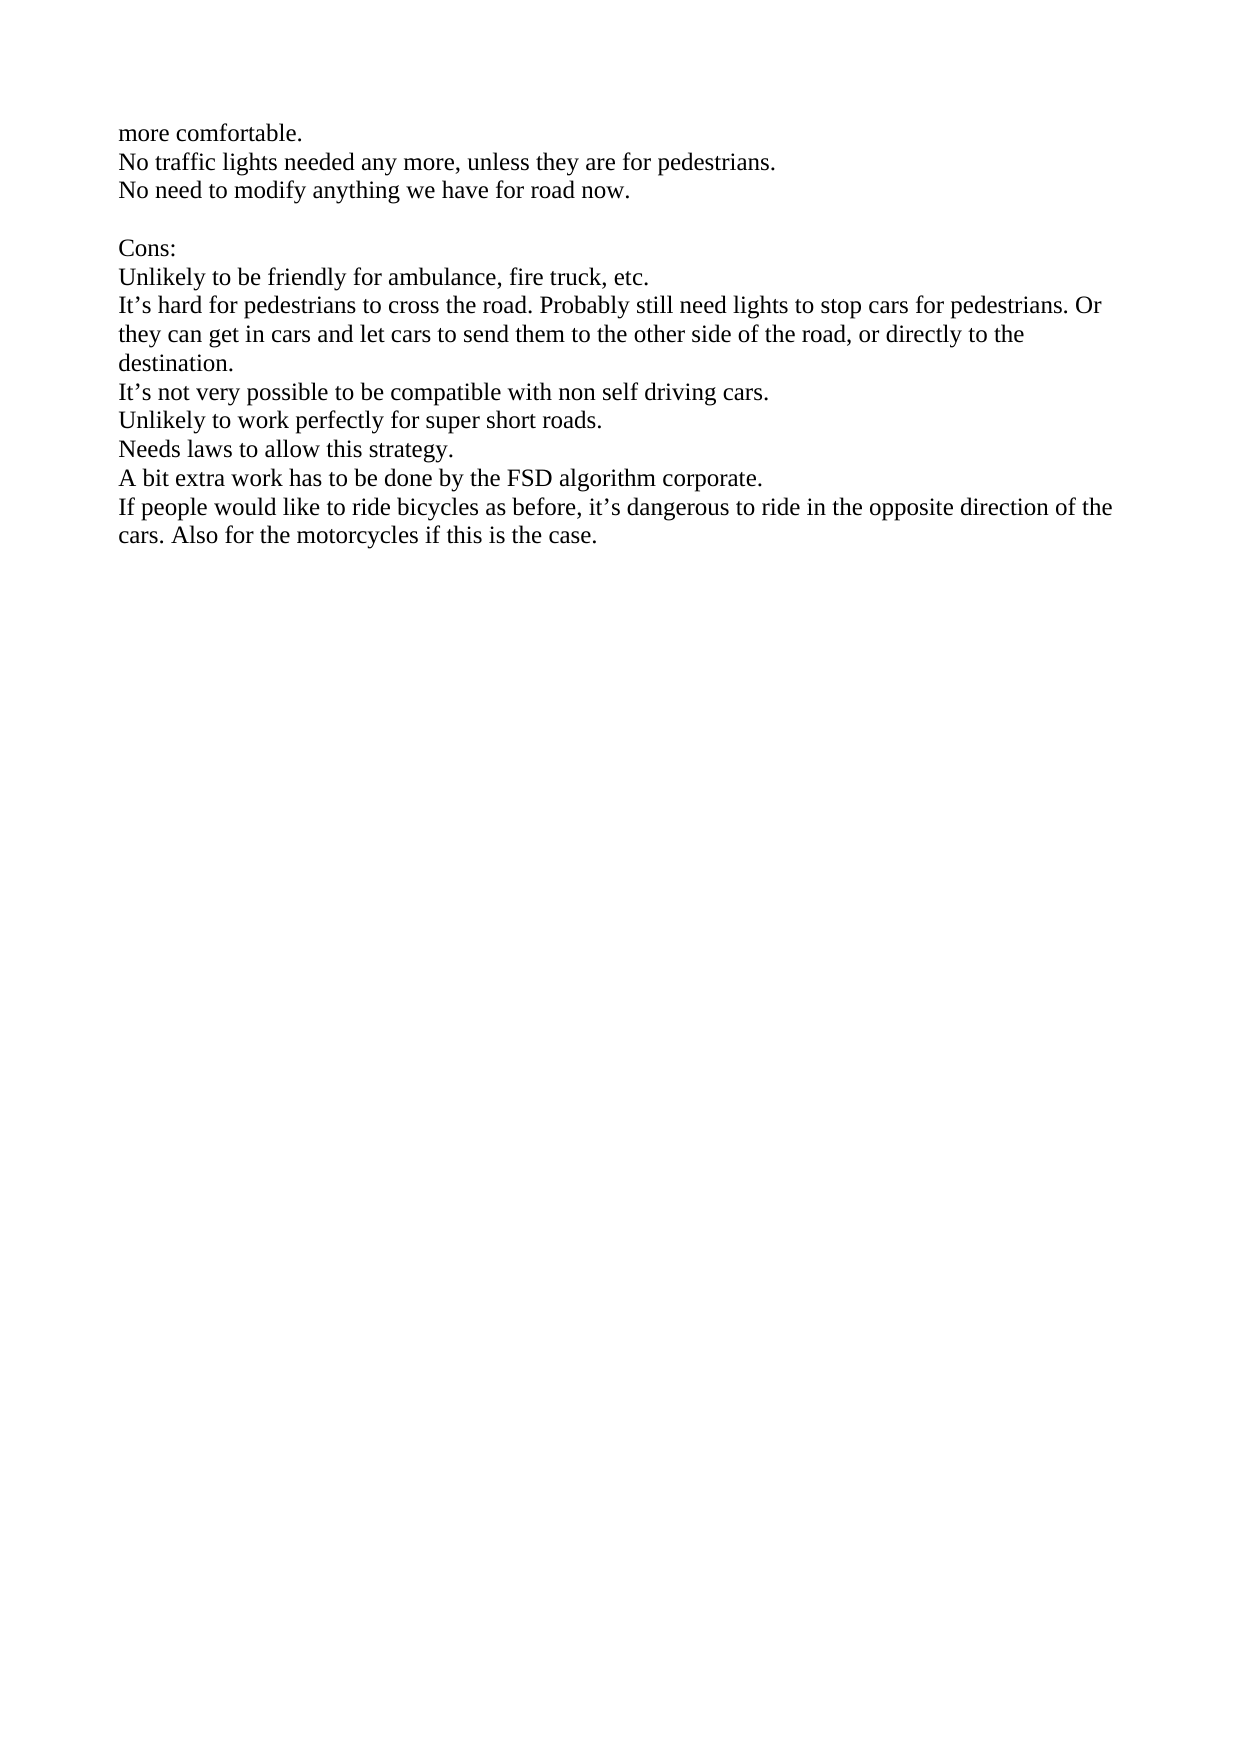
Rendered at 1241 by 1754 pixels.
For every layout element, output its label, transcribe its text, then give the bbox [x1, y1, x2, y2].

text It’s not very possible to be compatible with non self driving cars. [118, 377, 1122, 406]
text more comfortable. [118, 118, 1122, 147]
text Needs laws to allow this strategy. [118, 434, 1122, 463]
text If people would like to ride bicycles as before, it’s dangerous to ride in the opposite direction of the cars. Also for the motorcycles if this is the case. [118, 492, 1122, 549]
text Cons: [118, 233, 1122, 262]
text No traffic lights needed any more, unless they are for pedestrians. [118, 147, 1122, 176]
text It’s hard for pedestrians to cross the road. Probably still need lights to stop cars for pedestrians. Or they can get in cars and let cars to send them to the other side of the road, or directly to the destination. [118, 291, 1122, 377]
text A bit extra work has to be done by the FSD algorithm corporate. [118, 463, 1122, 492]
text No need to modify anything we have for road now. [118, 176, 1122, 204]
text Unlikely to be friendly for ambulance, fire truck, etc. [118, 262, 1122, 291]
text Unlikely to work perfectly for super short roads. [118, 406, 1122, 434]
